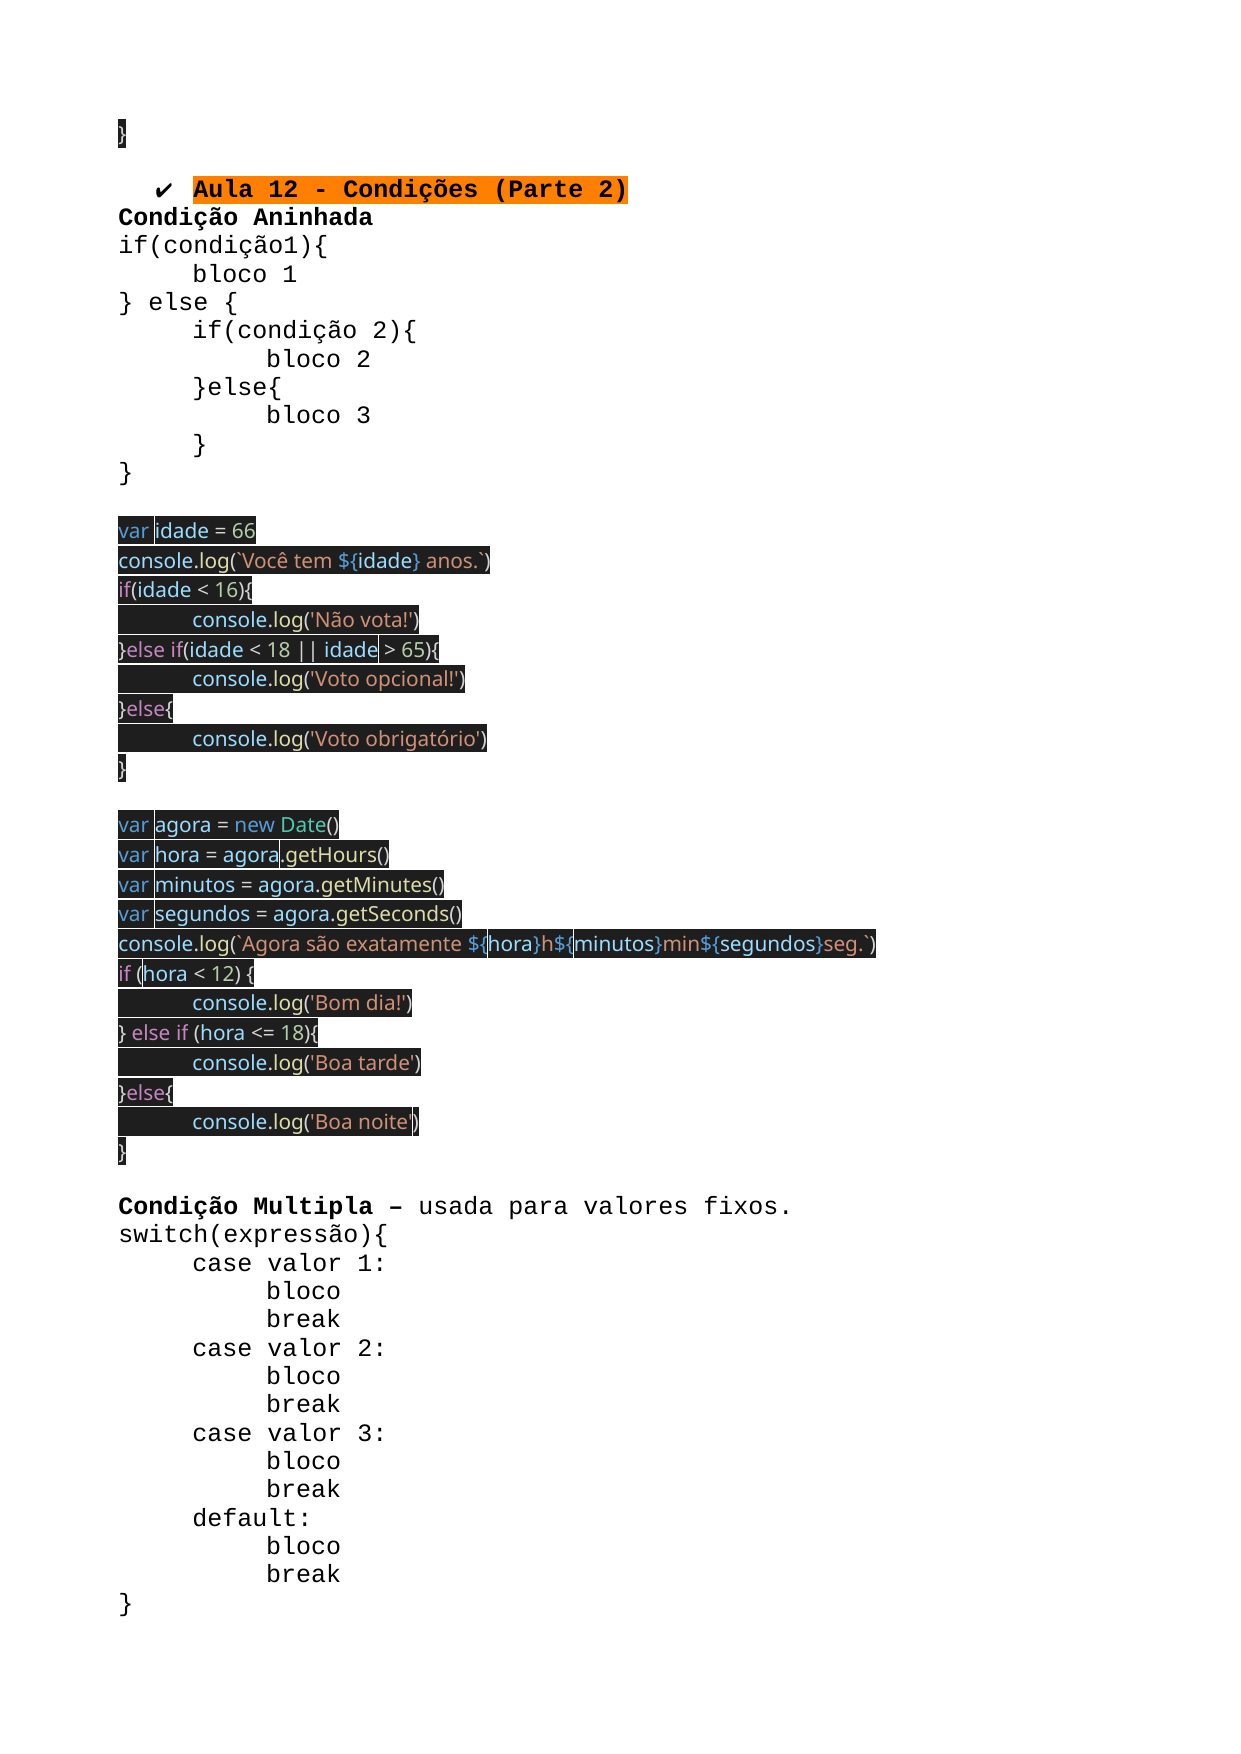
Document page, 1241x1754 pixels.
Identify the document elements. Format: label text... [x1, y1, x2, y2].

text bloco [118, 1449, 1122, 1477]
text } [118, 118, 1122, 148]
text console.log('Não vota!') [118, 604, 1122, 634]
text console.log('Bom dia!') [118, 987, 1122, 1017]
text } else if (hora <= 18){ [118, 1017, 1122, 1047]
text console.log('Boa tarde') [118, 1047, 1122, 1076]
text break [118, 1392, 1122, 1420]
list Aula 12 - Condições (Parte 2) [156, 176, 1122, 204]
text var minutos = agora.getMinutes() [118, 868, 1122, 898]
text bloco [118, 1534, 1122, 1562]
text console.log(`Agora são exatamente ${hora}h${minutos}min${segundos}seg.`) [118, 928, 1122, 958]
text bloco [118, 1279, 1122, 1307]
text if(condição1){ [118, 233, 1122, 261]
text Condição Aninhada [118, 204, 1122, 233]
text var hora = agora.getHours() [118, 839, 1122, 868]
text } [118, 459, 1122, 488]
text break [118, 1562, 1122, 1590]
text bloco 1 [118, 261, 1122, 289]
text if (hora < 12) { [118, 958, 1122, 987]
text console.log(`Você tem ${idade} anos.`) [118, 544, 1122, 574]
text } [118, 431, 1122, 459]
text var agora = new Date() [118, 810, 1122, 839]
text if(idade < 16){ [118, 574, 1122, 604]
text bloco 3 [118, 403, 1122, 431]
text bloco 2 [118, 346, 1122, 374]
text }else{ [118, 693, 1122, 723]
text } [118, 1136, 1122, 1165]
text break [118, 1477, 1122, 1505]
text default: [118, 1505, 1122, 1534]
text case valor 3: [118, 1420, 1122, 1449]
text }else if(idade < 18 || idade > 65){ [118, 634, 1122, 663]
text console.log('Voto obrigatório') [118, 723, 1122, 752]
text if(condição 2){ [118, 318, 1122, 346]
text }else{ [118, 374, 1122, 403]
text switch(expressão){ [118, 1222, 1122, 1250]
text console.log('Voto opcional!') [118, 663, 1122, 693]
text bloco [118, 1364, 1122, 1392]
text } else { [118, 289, 1122, 318]
text } [118, 752, 1122, 782]
text var segundos = agora.getSeconds() [118, 898, 1122, 928]
text case valor 1: [118, 1250, 1122, 1279]
text break [118, 1307, 1122, 1335]
text console.log('Boa noite') [118, 1106, 1122, 1136]
text case valor 2: [118, 1335, 1122, 1364]
text }else{ [118, 1076, 1122, 1106]
text Condição Multipla – usada para valores fixos. [118, 1194, 1122, 1222]
text } [118, 1590, 1122, 1619]
text var idade = 66 [118, 516, 1122, 544]
